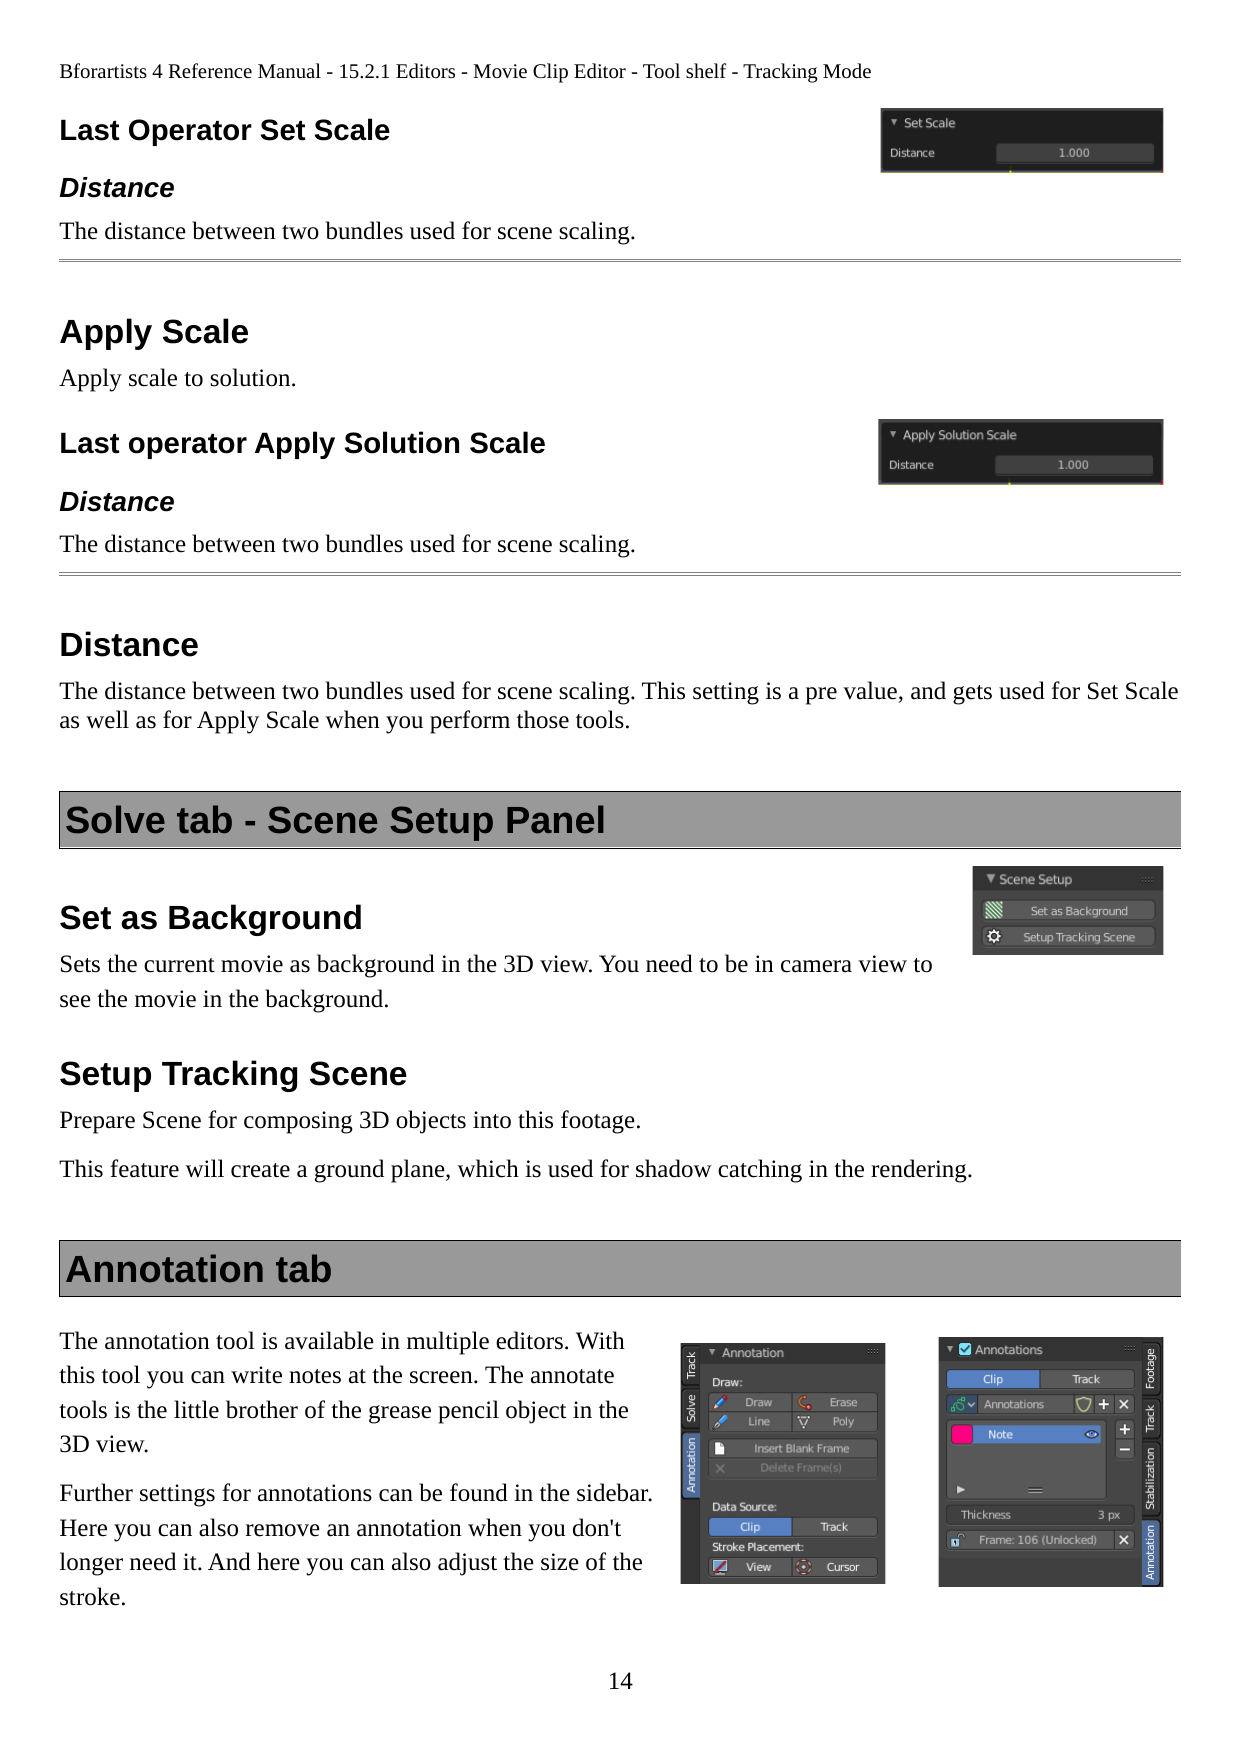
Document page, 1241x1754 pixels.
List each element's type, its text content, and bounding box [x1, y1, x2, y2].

text The distance between two bundles used for scene scaling. [59, 216, 1181, 244]
subtitle Set as Background [59, 898, 972, 937]
picture [880, 108, 1164, 173]
subtitle Last operator Apply Solution Scale [59, 426, 878, 460]
text Sets the current movie as background in the 3D view. You need to be in camera view to see the movie in the background. [59, 949, 1181, 1012]
subtitle [1164, 113, 1181, 146]
text Prepare Scene for composing 3D objects into this footage. [59, 1105, 1181, 1133]
picture [878, 419, 1164, 485]
table_header Solve tab - Scene Setup Panel [60, 792, 1181, 847]
text The annotation tool is available in multiple editors. With this tool you can write notes at the screen. The annotate tools is the little brother of the grease pencil object in the 3D view. [59, 1326, 1181, 1458]
subtitle [1164, 898, 1181, 937]
text The distance between two bundles used for scene scaling. This setting is a pre value, and gets used for Set Scale as well as for Apply Scale when you perform those tools. [59, 676, 1181, 734]
subtitle Distance [59, 625, 1181, 664]
text Further settings for annotations can be found in the sidebar. Here you can also remove an annotation when you don't longer need it. And here you can also adjust the size of the stroke. [59, 1478, 1181, 1611]
subtitle Setup Tracking Scene [59, 1053, 1181, 1092]
picture [680, 1343, 886, 1584]
text This feature will create a ground plane, which is used for shadow catching in the rendering. [59, 1154, 1181, 1182]
subtitle Distance [59, 171, 1181, 203]
text Apply scale to solution. [59, 363, 1181, 391]
subtitle Distance [59, 485, 1181, 517]
table_header Annotation tab [60, 1241, 1181, 1296]
picture [972, 866, 1164, 955]
subtitle Last Operator Set Scale [59, 113, 880, 146]
text The distance between two bundles used for scene scaling. [59, 529, 1181, 558]
picture [938, 1337, 1164, 1587]
subtitle Apply Scale [59, 311, 1181, 350]
